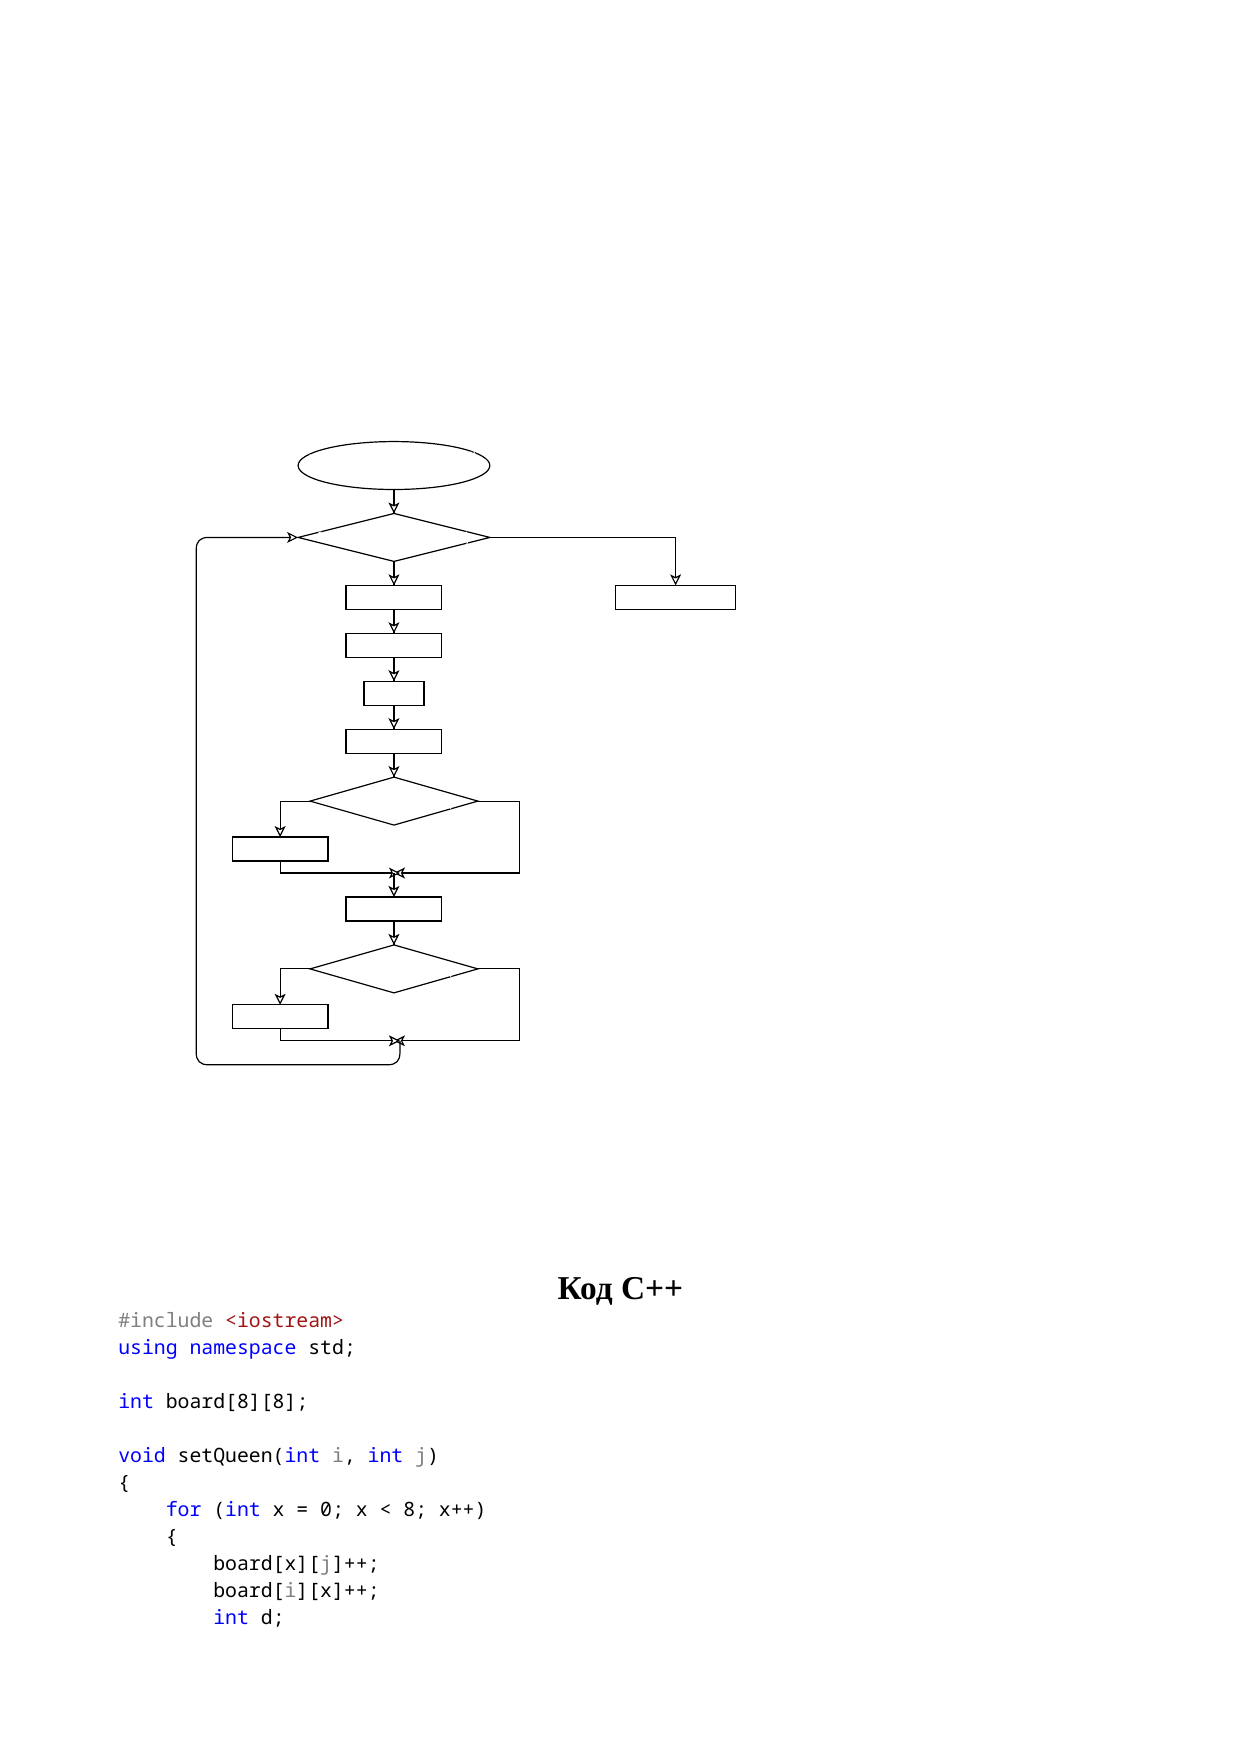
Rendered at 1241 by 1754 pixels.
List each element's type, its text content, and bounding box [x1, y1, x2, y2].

text board[i][x]++; [118, 1576, 1122, 1603]
text { [118, 1468, 1122, 1495]
text board[x][j]++; [118, 1549, 1122, 1576]
text using namespace std; [118, 1333, 1122, 1360]
text void setQueen(int i, int j) [118, 1441, 1122, 1468]
text #include <iostream> [118, 1306, 1122, 1333]
text Код C++ [118, 1268, 1122, 1306]
text int d; [118, 1603, 1122, 1630]
text for (int x = 0; x < 8; x++) [118, 1495, 1122, 1522]
text { [118, 1522, 1122, 1549]
text int board[8][8]; [118, 1387, 1122, 1414]
